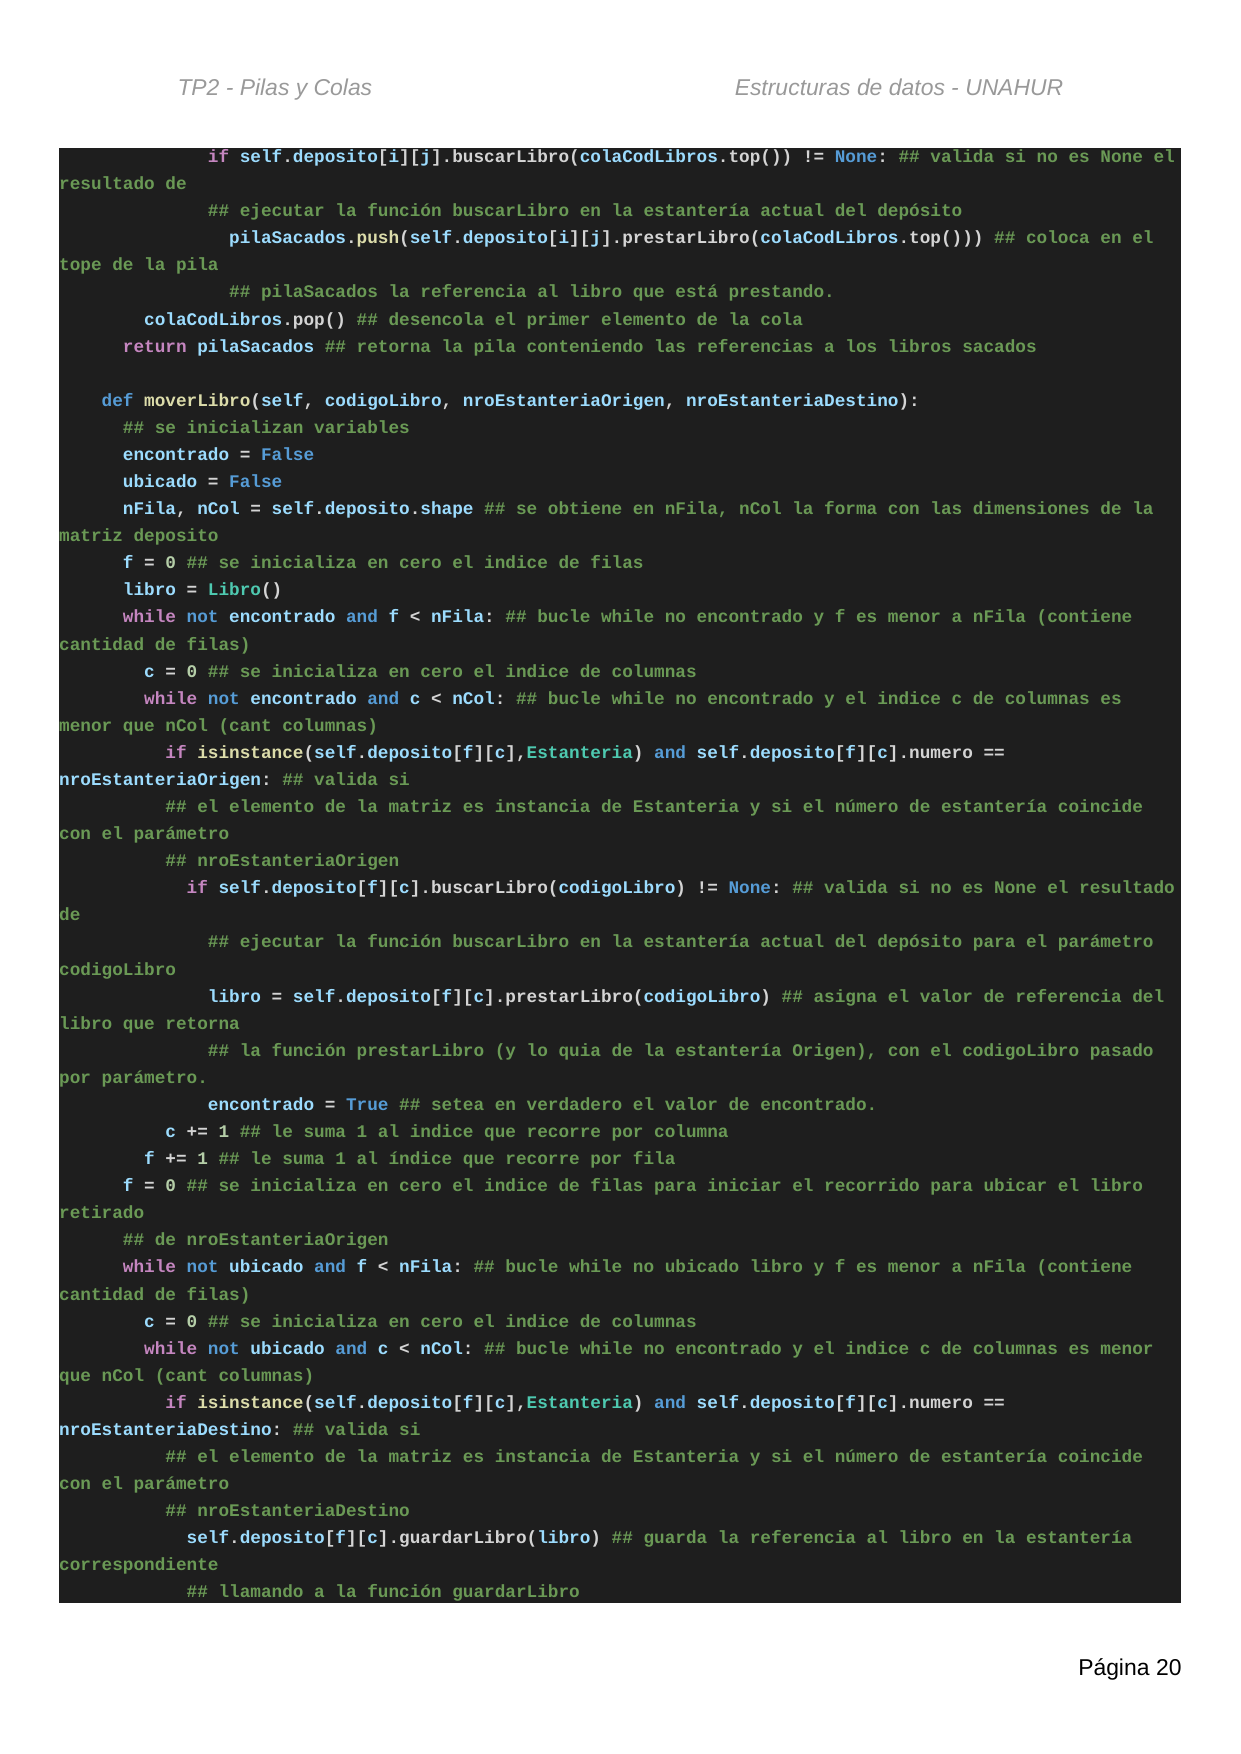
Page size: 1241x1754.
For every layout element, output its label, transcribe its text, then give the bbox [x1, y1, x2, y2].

text f += 1 ## le suma 1 al índice que recorre por fila [59, 1150, 1181, 1170]
text colaCodLibros.pop() ## desencola el primer elemento de la cola [59, 310, 1181, 330]
text ## nroEstanteriaDestino [59, 1502, 1181, 1522]
text while not ubicado and c < nCol: ## bucle while no encontrado y el indice c de columnas es menor que nCol (cant columnas) [59, 1339, 1181, 1386]
text encontrado = False [59, 446, 1181, 466]
text ubicado = False [59, 473, 1181, 493]
text ## pilaSacados la referencia al libro que está prestando. [59, 283, 1181, 303]
text c = 0 ## se inicializa en cero el indice de columnas [59, 1312, 1181, 1332]
text encontrado = True ## setea en verdadero el valor de encontrado. [59, 1096, 1181, 1116]
text while not encontrado and f < nFila: ## bucle while no encontrado y f es menor a nFila (contiene cantidad de filas) [59, 608, 1181, 655]
text while not encontrado and c < nCol: ## bucle while no encontrado y el indice c de columnas es menor que nCol (cant columnas) [59, 689, 1181, 736]
text ## de nroEstanteriaOrigen [59, 1231, 1181, 1251]
text if self.deposito[i][j].buscarLibro(colaCodLibros.top()) != None: ## valida si no es None el resultado de [59, 148, 1181, 195]
text ## se inicializan variables [59, 418, 1181, 438]
text f = 0 ## se inicializa en cero el indice de filas [59, 554, 1181, 574]
text pilaSacados.push(self.deposito[i][j].prestarLibro(colaCodLibros.top())) ## coloca en el tope de la pila [59, 229, 1181, 276]
text ## ejecutar la función buscarLibro en la estantería actual del depósito para el parámetro codigoLibro [59, 933, 1181, 980]
text ## llamando a la función guardarLibro [59, 1583, 1181, 1603]
text ## el elemento de la matriz es instancia de Estanteria y si el número de estantería coincide con el parámetro [59, 1448, 1181, 1495]
text if isinstance(self.deposito[f][c],Estanteria) and self.deposito[f][c].numero == nroEstanteriaDestino: ## valida si [59, 1393, 1181, 1441]
text self.deposito[f][c].guardarLibro(libro) ## guarda la referencia al libro en la estantería correspondiente [59, 1529, 1181, 1576]
text libro = self.deposito[f][c].prestarLibro(codigoLibro) ## asigna el valor de referencia del libro que retorna [59, 987, 1181, 1034]
text ## el elemento de la matriz es instancia de Estanteria y si el número de estantería coincide con el parámetro [59, 798, 1181, 845]
text def moverLibro(self, codigoLibro, nroEstanteriaOrigen, nroEstanteriaDestino): [59, 391, 1181, 411]
text c = 0 ## se inicializa en cero el indice de columnas [59, 662, 1181, 682]
text ## nroEstanteriaOrigen [59, 852, 1181, 872]
text c += 1 ## le suma 1 al indice que recorre por columna [59, 1123, 1181, 1143]
text f = 0 ## se inicializa en cero el indice de filas para iniciar el recorrido para ubicar el libro retirado [59, 1177, 1181, 1224]
text ## la función prestarLibro (y lo quia de la estantería Origen), con el codigoLibro pasado por parámetro. [59, 1041, 1181, 1088]
text if self.deposito[f][c].buscarLibro(codigoLibro) != None: ## valida si no es None el resultado de [59, 879, 1181, 926]
text ## ejecutar la función buscarLibro en la estantería actual del depósito [59, 202, 1181, 222]
text return pilaSacados ## retorna la pila conteniendo las referencias a los libros sacados [59, 337, 1181, 357]
text while not ubicado and f < nFila: ## bucle while no ubicado libro y f es menor a nFila (contiene cantidad de filas) [59, 1258, 1181, 1305]
text nFila, nCol = self.deposito.shape ## se obtiene en nFila, nCol la forma con las dimensiones de la matriz deposito [59, 500, 1181, 547]
text if isinstance(self.deposito[f][c],Estanteria) and self.deposito[f][c].numero == nroEstanteriaOrigen: ## valida si [59, 743, 1181, 791]
text libro = Libro() [59, 581, 1181, 601]
